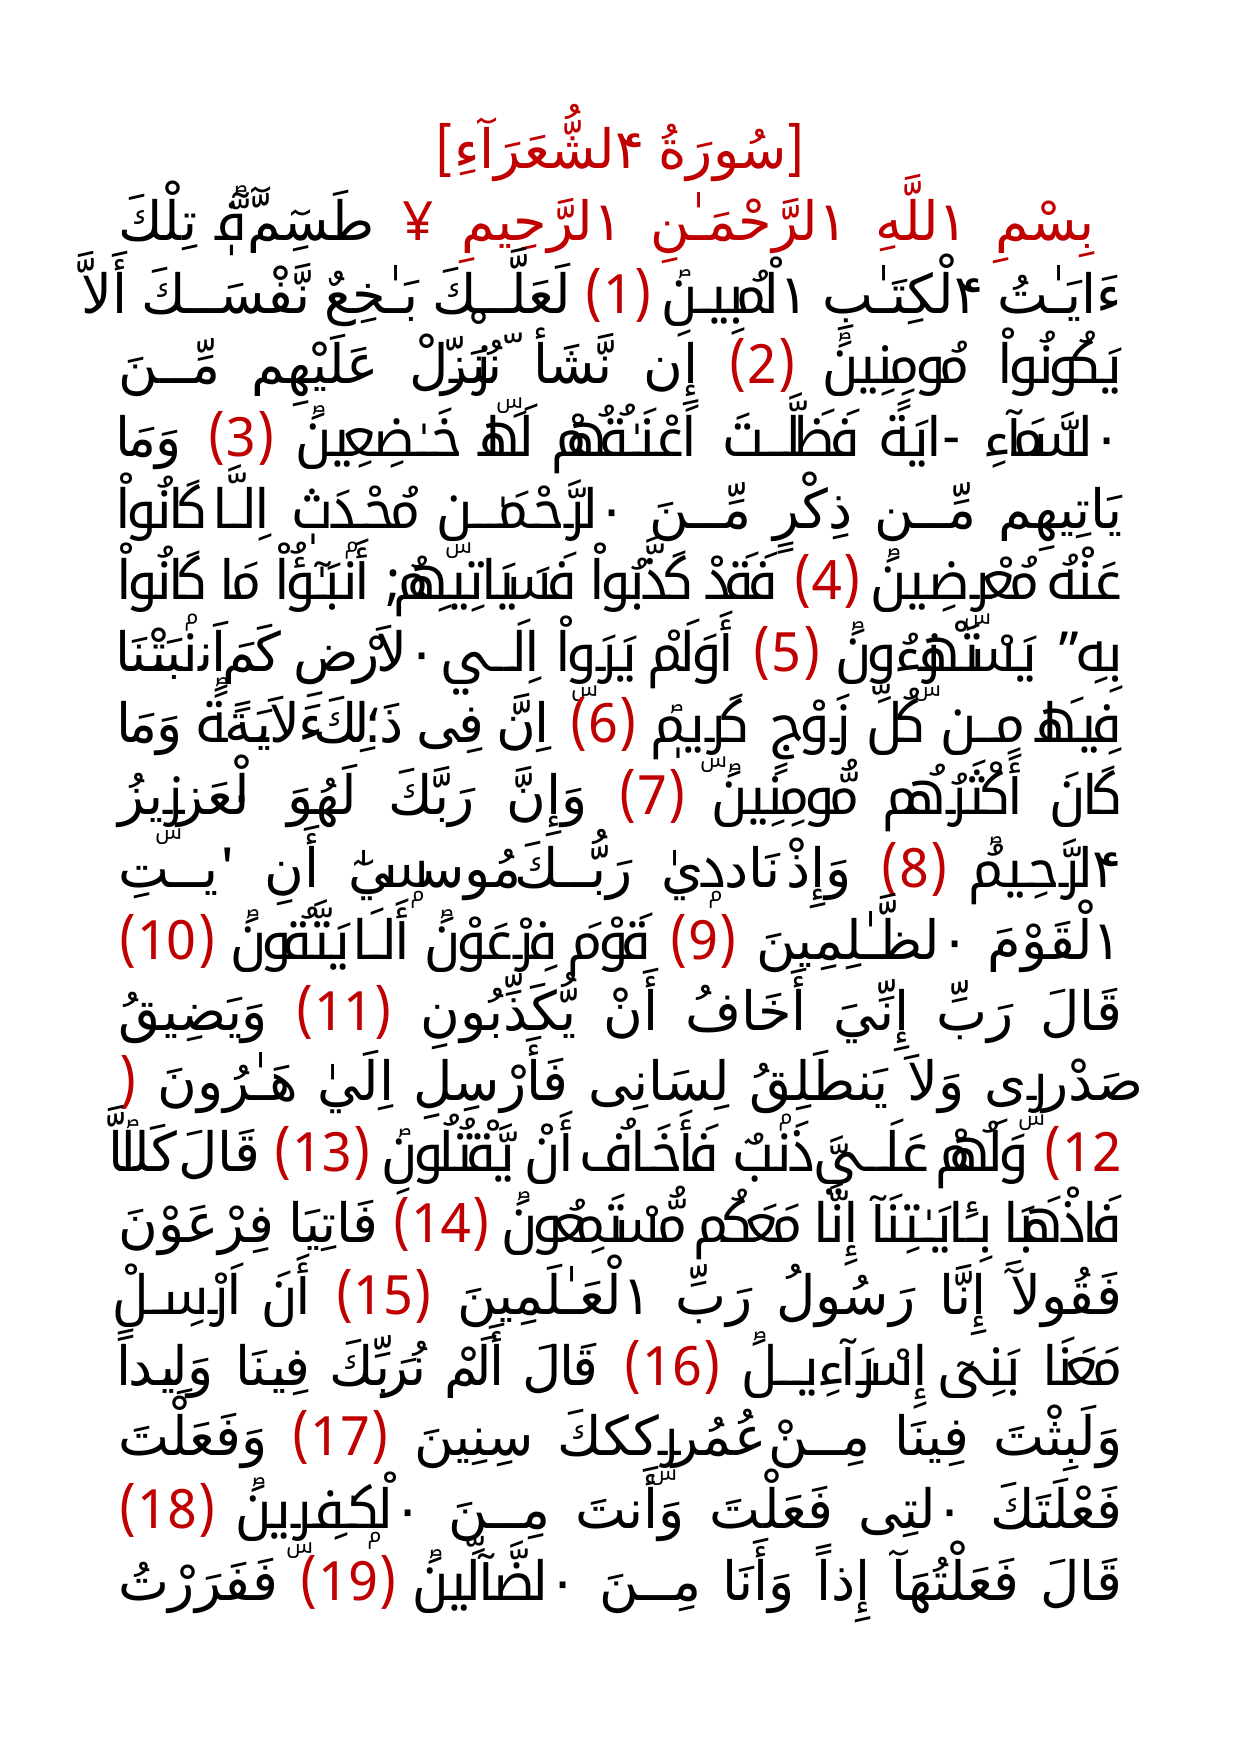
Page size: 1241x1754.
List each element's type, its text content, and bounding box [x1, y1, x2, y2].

text بِسْمِ ۱للَّهِ ۱لرَّحْمَـٰنِ ۱لرَّحِيمِ ¥ طَسِٓم؋ّٓؐ تِلْكَ ءَايَـٰتُ ۴لْكِتَـٰبِ ۱لْمُبِيـنِؐ (1) لَعَلَّــكَ بَـٰخِعٌ نَّفْسَــكَ أَلاَّ يَكُونُواْ مُومِنِينَؐ (2) إِن نَّشَأْ نُنَزّۣلْ عَلَيْهِم مِّــنَ ۰لسَّمَآءِ -ايَةً فَظَلَّــتَ اَعْنَـٰقُهُمْ لَهَا خَـٰضِعِينَؐ (3) وَمَا يَاتِيهِم مِّــن ذِكْرٍ مِّــنَ ۰لرَّحْمَـٰــنۣ مُحْدَثٖ اِلاَّ كَانُواْ عَنْهُ مُعْرۣضِينَؐ (4) فَقَدْ كَذَّبُواْ فَسَيَاتِيهِمُ; أَنۢبَـٰٓؤُاْ مَا كَانُواْ بِهِ” يَسْتَهْزۣءُونَؐ (5) أَوَلَمْ يَرَوۣاْ اِلَــي ۰لاَرْضِ كَمَ اَنۢبَتْنَا فِيهَا مِــن كُلِّ زَوْجٍ كَرۣيمٖؐ (6) اِنَّ فِى ذَ؛لِكَ ءَلاَيَةًؐ وَمَا كَانَ أَكْثَرُهُم مُّومِنِينَؐ (7) وَإِنَّ رَبَّكَ لَهُوَ ۰لْعَزۣيزُ ۴لرَّحِيمُؐ (8) وَإِذْ نَادۭيٰ رَبُّــكَ مُوسۭيٰٓ أَنِ 'يــتِ ۱لْقَوْمَ ۰لظَّـٰلِمِينَ (9) قَوْمَ فِرْعَوْنَؐ أَلاَ يَتَّقُونَؐ (10) قَالَ رَبِّ إِنِّيَ أَخَافُ أَنْ يُّكَذِّبُونِ (11) وَيَضِيقُ صَدْرۣى وَلاَ يَنطَلِقُ لِسَانِى فَأَرْسِلِ اِلَيٰ هَـٰرُونَ (12) وَلَهُمْ عَلَــيَّ ذَنۢبٌ فَأَخَافُ أَنْ يَّقْتُلُونِؐ (13) قَالَ كَلؐاَّ فَاذْهَبَا بِـَٔايَـٰتِنَآ إِنَّا مَعَكُم مُّسْتَمِعُونَؐ (14) فَاتِيَا فِرْعَوْنَ فَقُولآَ إِنَّا رَسُولُ رَبِّ ۱لْعَـٰلَمِينَ (15) أَنَ اَرْسِــلْ مَعَنَا بَنِىٓ إِسْرَآءِيــلَؐ (16) قَالَ أَلَمْ نُرَبِّكَ فِينَا وَلِيداً وَلَبِثْتَ فِينَا مِــنْ عُمُرۣكككَ سِنِينَ (17) وَفَعَلْتَ فَعْلَتَكَ ۰لتِى فَعَلْتَ وَأَنتَ مِــنَ ۰لْكۭـٰفِـرۣينَؐ (18) قَالَ فَعَلْتُهَآ إِذاً وَأَنَا مِــنَ ۰لضَّآلِّينَؐ (19) فَفَرَرْتُ مِنكُمْ لَمَّا خِفْتُكُمْ فَوَهَبَ لِى رَبِّى حُكْماً وَجَعَلَنِى مِــنَ ۰لْمُرْسَلِينَؐ (20) وَتِلْــكَ نِعْمَةٌ تَمُنُّهَا عَلَيَّ أَنْ عَبَّدتَّ بَنِىٓ إِسْرَآءِيــلَؐ (21) قَالَ فِرْعَوْنُ وَمَا رَبُّ ۴لْعَـٰلَمِينَؐ (22) قَالَ رَبُّ ۴لسَّمَـٰوَ؛تِ وَالاَرْضِ وَمَا بَيْنَهُمَآ إِن كُنتُم مُّوقِنِينَؐ (23) ® قَالَ لِمَنْ حَوْلَهُ; أَلاَ تَسْتَمِعُونَؐ (24) قَالَ رَبُّكُمْ وَرَبُّ ءَابَآئِكُمُ ۴لاَوَّلِينَؐ (25) قَالَ إِنَّ رَسُولَكُمُ ۴ﻟـذِىٓ ٱُرْسِلَ إِلَيْكُمْ ڤَمَجْنُونٌؐ (26) قَالَ رَبُّ ۴لْمَشْرۣقِ وَالْمَغْرۣبِ وَمَا بَيْنَهُمَآ إِن كُنتُمْ تَعْقِلُونَؐ (27) قَالَ لَـئِنِ 'تَّخَذتَّ إِچَهاٗ غَيْرۣى لَأَجْعَلَنَّــكَ مِنَ ۰ڤْمَسْجُونِينَؐ (28) قَالَ أَوَلَوْ جِيؔتُــكَ بِشَىْءٍ مُّبِينٍؐ (29) قَالَ فَاتِ بِهِ“ إِن كُنتَ مِــنَ ۰لصَّـٰدِقِينَؐ (30) فَأَلْقۭــيٰ عَصَاهُ فَإِذَا هِــيَ ثُعْبَانٌ مُّبِينٌ (31) وَنَزَعَ يَدَهُ„ فَإِذَا هِيَ بَيْضَآءُ لِلنَّـٰظِرۣينَؐ (32) قَالَ لِلْمَـلإَِ حَوْلَهُ; إِنننَّ هَـٰذَا ڤَسَـٰحِر٘ عَلِيمٌ (33) يُرۣيدُ أَنْ يُّخْرۣجَكُم مِّنَ اَرْضِكُم بِسِحْرۣهِ” فَمَاذَا تَامُرُونَؐ (34) قَالُوٓاْ أَرْجِهِ” وَأَخَاهُ وَابْعَــثْ فِى ۱لْمَدَآئِــنۣ حَـٰشِرۣينَ (35) يَاتُوكككَ بِكُلِّ سَحّۭار۫ عَلِيمٍؐ (36) فَجُمِعَ ۰ڤسَّحَرَةُ لِمِيقَـٰــتِ يَوْمٍ مَّعْلُومٍؐ (37) وَقِيـلَ لِلنَّاسسسِ هَلَ اَنتُم مُّجْتَمِعُونَ (38) لَعَلَّنَا نَتَّبِعُ ۴ڤسَّحَرَةَ إِن كَانُواْ هُمُ ۴لْغَـٰلِبِينَؐ (39) فَلَمَّا جَآءَ ۰ڤسَّحَرَةُ قَالُواْ لِفِرْعَوْنَ أَئــنَّ لَنَا لَأَجْراٗ اِن كُنَّا نَحْــنُ ۴لْغَـٰلِبِينَؐ (40) قَالَ نَعَمْ وَإِنَّكُمُ; إِذاً لَّمِــنَ ۰لْمُقَرَّبِينَؐ (41) قَالَ لَهُم مُّوسۭــيٰٓ أَلْقُواْ مَآ أَنتُم مُّلْقُونَؐ (42) فَأَلْقَوْاْ حِبَالَهُمْ وَعِصِيَّهُمْ وَقَالُواْ بِعِزَّةِ فِرْعَوْنَ إِنَّا ڤَنَحْــنُ ۴لْغَـٰلِبُونَؐ (43) فَأَلْقۭيٰ مُوسۭــيٰ عَصَاهُ فَإِذَا هِــيَ تَلَقَّفُ مَا يَافِكُونَؐ (44) فَٱُلْقِــيَ ۰ڤسَّحَرَةُ سَـٰجِدِينَؐ (45) قَالُوٓاْ ءَامَنَّا بِرَبِّ ۱لْعَـٰلَمِينَ (46) رَبِّ مُوسۭيٰ وَهَـٰرُونَؐ (47) قَالَ ءَا۬؛مَنتُمْ لَهُ„ قَبْـلَ أَنَ —اذَنَ لَكُمُ; إِنَّهُ„ لَكَبِيرُكُمُ ۴ﻟ﮲ عَلَّمَكُمُ ۴ڤسِّحْرَؐ فَلَسَوْفَ تَعْلَمُونَؐ (48) لُءَقَطِّعَنَّ أَيْدِيَكُمْ وَأَرْجُلَكُم مِّنْ خِچَفٍ وَلُءَصَلِّبَنَّكُمُ; أَجْمَعِينَؐ (49) © قَالُواْ لاَ ضَيْرَؐ إِنَّـآ إِلَيٰ رَبِّنَا مُنقَلِبُونَؐ (50) إِنَّا نَطْمَعُ أَنْ يَّغْفِرَ لَنَا رَبُّنَا خَطَـٰيۭـٰنَآ أَن كُنَّآ أَوَّلَ ۰لْمُومِنِينَؐ (51) وَأَوْحَيْنَآ إِلَيٰ مُوسۭيٰٓ أَنِ 'سْرۣ بِعِبَادِيَ إِنَّكُم مُّتَّبَعُونَؐ (52) فَأَرْسَلَ فِرْعَوْنُ فِى ۱لْمَدَآئِــنۣ حَـٰشِرۣينَؐ (53) إِنَّ هَـٰٓؤُلآَءِ لَشِرْذِمَةٌ قَلِيلُونَ (54) وَإِنَّهُمْ لَنَــا لَغَآئِظُونَ (55) وَإِنَّا لَجَمِيــع٘ حَذِرُونَؐ (56) فَأَخْرَجْنَـٰهُم مِّن جَنَّـٰــتٍ وَعُيُونٍ (57) وَكُنُوزٍ وَمَقَامٍ كَرۣيمٍؐ (58) كَذَ؛لِــكَؐ وَأَوْرَثْنَـٰهَا بَنِىٓ إِسْرَآءِيــلَ (59) فَأَتْبَعُوهُم مُّشْرۣقِينَؐ (60) فَلَمَّا تَرَ×ءَا ۰لْجَمْعَـٰــنۣ قَالَ أَصْحَـٰــبُ مُوسۭيٰٓ إِنَّا لَمُدْرَكُونَؐ (61) قَالَ كَلٓؐاَّ إِنَّ مَعِى رَبِّى سَيَهْدِينِؐ (62) فَأَوْحَيْنَآ إِلَيٰ مُوسۭيٰٓ أَنِ 'ضْرۣب بِّعَصَاكَ ۰ڤْبَحْرَ فَانفَلَـقَ فَكَانَ كُلُّ فِرْقٍ كَالطَّوْدِ ۱لْعَظِيمِؐ (63) وَأَزْلَفْنَا ثَمَّ ۰لاَخَرۣينَؐ (64) وَأَنجَيْنَا مُوسۭيٰ وَمَــن مَّعَهُ; أَجْمَعِينَ (65) ثُمَّ أَغْرَقْنَا ۰لاَخَرۣينَؐ (66) إِنَّ فِى ذَ؛لِكَ ءَلاَيَةًؐ وَمَا كَانَ أَكْثَرُهُم مُّومِنِينَؐ (67) وَإِنَّ رَبَّــكَ لَهُوَ ۰لْعَزۣيزُ۴لرَّحِيمُؐ (68) وَاتْــلُ عَلَيْهِمْ نَبَأَ اۭبْرَ؛هِيمَ (69) إِذْ قَالَ لَأِبِيهِ وَقَوْمِهِ” مَا تَعْبُدُونَؐ (70) قَالُواْ نَعْبُدُ أَصْنَاماً فَنَظَــلُّ لَهَا عَـٰكِفِينَؐ (71) قَالَ هَلْ يَسْمَعُونَكُمُ; إِذْ تَدْعُونَ (72) أَوْ يَنفَعُونَكُمُ; أَوْ يَضُرُّونَؐ (73) قَالُواْ بَلْ وَجَدْنَآ ءَابَآءَنَا كَذَ؛لِــكَ يَفْعَلُونَؐ (74) قَالَ أَفَرَ×يْتُم مَّا كُنتُمْ تَعْبُدُونَ (75) أَنتُمْ وَءَابَآؤُكُمُ ۴لاَقْدَمُونَ (76) فَإِنَّهُمْ عَدُوٌّ لِّيَؐ إِلاَّ رَبَّ ۰لْعَـٰلَمِينَ (77) ۰ﻟ﮲ خَلَقَنِى فَهُوَ يَهْدِينِؐ (78) وَاﻟ﮲ هُوَ يُطْعِمُنِى وَيَسْقِينِ (79) وَإِذَا مَرۣضْتُ فَهُوَ يَشْفِينِؐ (80) وَاﻟ﮲ يُمِيتُنِى ثُمَّ يُحْيِينِؐ (81) ® وَاﻟـذِىٓ أَطْمَعُ أَنْ يَّغْفِرَ لِى خَطِيٓــَٔـتِى يَوْمَ ۰لدِّينِؐ (82) رَبِّ هَــبْ لِى حُكْماً وَأَلْحِقْنِى بِاڤصَّـٰڤِحِينَؐ (83) وَاجْعَل لِّى لِسَانَ صِدْقٍ فِى ۱لاَخِرۣينَؐ (84) وَاجْعَلْنِى مِنْ وَّرَثَةِ جَنَّةِ ۱لنَّعِيمِؐ (85) وَاغْفِرْ لَأِبِيَ إِنَّهُ„ كَانَ مِــنَ ۰لضَّآلِّينَؐ (86) وَلاَ تُخْزۣنِى يَوْمَ يُبْعَثُونَ (87) يَوْمَ لاَ يَنفَعُ مَالٌ وَلاَ بَنُونَ (88) إِلاَّ مَنَ اَتَــي ۰للَّهَ بِقَلْبٍ سَلِيمٍؐ (89) وَٱُزْلِفَتِ ۱لْجَنَّةُ لِلْمُتَّقِينَؐ (90) وَبُرّۣزَتِ ۱لْجَحِيمُ لِلْغَاوۣينَؐ (91) وَقِيــلَ لَهُمُ; أَيْــنَ مَا كُنتُمْ تَعْبُدُونَ (92) مِن دُونِ ۱للَّهِؐ هَلْ يَنصُرُونَكُمُ; أَوْ يَنتَصِرُونَؐ (93) فَكُبْكِبُواْ فِيهَا هُمْ وَالْغَاوُﹼنَ (94) وَجُنُودُ إِبْلِيــسَ أَجْمَعُونَؐ (95) قَالُواْ وَهُمْ فِيهَا يَخْتَصِمُونَ (96) تَاللَّهِ إِن كُنَّا لَفِى ضَچَلٍ مُّبِـينٖ (97) اِذْ نُسَوّۣيكُم بِرَبِّ ۱لْعَـٰلَمِينَؐ (98) وَمَآ أَضَلَّنَآ إِلاَّ ۰ڤْمُجْرۣمُونَؐ (99) فَمَا لَنَا مِــن شَـٰفِعِينَ (100) وَلاَ صَدِيقٖ حَمِيمٍؐ (101) فَلَوَ اَنَّ لَنَا كَرَّةً فَنَكُونَ مِــنَ ۰لْمُومِنِينَؐ (102) إِنَّ فِى ذَ؛لِــكَ ءَلاَيَةًؐ وَمَا كَانَ أَكْثَرُهُم مُّومِنِينَؐ (103) وَإِنَّ رَبَّــكَ لَهُوَ ۰لْعَزۣيزُ ۴لرَّحِيمُؐ (104) كَذَّبَــتْ قَوْمُ نُوحٖ ۱لْمُرْسَلِينَ (105) إِذْ قَالَ لَهُمُ; أَخُوهُمْ نُوح٘ اَلاَ تَتَّقُونَ (106) إِنِّى لَكُمْ رَسُول٘ اَمِينٌؐ (107) فَاتَّقُواْ ۴للَّهَ وَأَطِيعُونِؐ (108) وَمَآ أَسْـَٔلُكُمْ عَلَيْهِ مِنَ اَجْرٖؐ اِنَ اَجْرۣيَ إِلاَّ عَلَيٰ رَبِّ ۱لْعَـٰلَمِينَؐ (109) فَاتَّقُواْ ۴للَّهَ وَأَطِيعُونِؐ (110) ¤ قَالُوٓاْ أَنُومِــنُ لَكَ وَاتَّبَعَــكَ ۰لاَرْذَلُونَؐ (111) قَالَ وَمَا عِلْمِى بِمَا كَانُواْ يَعْمَلُونَؐ (112) إِنْ حِسَابُهُمُ; إِلاَّ عَلَيٰ رَبِّى لَوْ تَشْعُرُونَؐ (113) وَمَآ أَنَا بِطَارۣدِ ۱لْمُومِنِينَ (114) إِنَ اَنَا إِلاَّ نَذِيرٌ مُّبِينٌؐ (115) قَالُواْ لَئِن لَّمْ تَنتَهِ يَـٰنُوحُ لَتَكُونَنَّ مِــنَ ۰لْمَرْجُومِينَؐ (116) قَالَ رَبِّ إِنَّ قَوْمِى كَذَّبُونِ (117) فَافْتَحْ بَيْنِى وَبَيْنَهُمْ فَتْحاً وَنَجِّنِى وَمَن مَّعِيَ مِـــنَ ۰لْمُومِنِينَؐ (118) فَأَنجَيْنَـٰهُ وَمَــن مَّعَهُ„ فِى ۱لْفُلْــكِ ۱ڤْمَشْحُونِؐ (119) ثُمَّ أَغْرَقْنَا بَعْدُ ۴لْبَاقِينَؐ (120) إِنَّ فِى ذَ؛لِــكَ ءَلاَيَةًؐ وَمَا كَانَ أَكْثَرُهُم مُّومِنِينَؐ (121) وَإِنَّ رَبَّــكَ لَهُوَ ۰لْعَزۣيزُ ۴لرَّحِيمُؐ (122) كَذَّبَتْ عَاد٘ ۱لْمُرْسَلِينَ (123) إِذْ قَالَ لَهُمُ; أَخُوهُمْ هُود٘ اَلاَ تَتَّقُونَ (124) إِنِّى لَكُمْ رَسُول٘ اَمِينٌؐ (125) فَاتَّقُواْ ۴للَّهَ وَأَطِيعُونِؐ (126) وَمَآ أَسْـَٔلُكُمْ عَلَيْهِ مِنَ اَجْرٖؐ اِنَ اَجْرۣيَ إِلاَّ عَلَيٰ رَبِّ ۱لْعَـٰلَمِينَؐ (127) أَتَبْنُونَ بِكُلِّ رۣيعٖ —ايَةً تَعْبَثُونَ (128) وَتَتَّخِذُونَ مَصَانِعَ لَعَلَّكُمْ تَخْلُدُونَ (129) وَإِذَا بَطَشْتُم بَطَشْتُمْ جَبّۭارۣيـنَؐ (130) فَاتَّقُواْ ۴للَّهَ وَأَطِيعُونِؐ (131) وَاتَّقُواْ ۴ﻟـذِىٓ أَمَدَّكُم بِمَا تَعْلَمُونَ (132) أَمَدَّكُم بِأَنْعَـٰمٍ وَبَنِينَ (133) وَجَنَّـٰــتٍ وَعُيُونٖؐ (134) اِنِّــيَ أَخَافُ عَلَيْكُمْ عَذَابَ يَوْمٖ عَظِيمٍؐ (135) قَالُواْ سَوَآء٘ عَلَيْنَآ أَوَعَظْــتَ أَمْ لَمْ تَكُن مِّنَ ۰لْوَ؛عِظِينَ (136) إِنْ هَـٰذَآ إِلاَّ خُلُــقُ ۴لاَوَّلِينَ (137) وَمَا نَحْنُ بِمُعَذَّبِينَؐ (138) فَكَذَّبُوهُ فَأَهْلَكْنَـٰهُمُؐ; إِنَّ فِى ذَ؛لِــكَ ءَلاَيَةًؐ وَمَا كَانَ أَكْثَرُهُم مُّومِنِينَؐ (139) وَإِنَّ رَبَّكَ لَهُوَ ۰لْعَزۣيزُ ۴لرَّحِيمُؐ (140) كَذَّبَتْ ثَمُودُ ۴لْمُرْسَلِينَ (141) إِذْ قَالَ لَهُمُ; أَخُوهُمْ صَـٰلِح٘ اَلاَ تَتَّقُونَ (142) إِنِّى لَكُمْ رَسُول٘ اَمِينٌؐ (143) فَاتَّقُواْ ۴للَّهَ وَأَطِيعُونِؐ (144) وَمَآ أَسْـَٔلُكُمْ عَلَيْهِ مِــنَ اَجْرٖؐ اِنَ اَجْرۣيَ إِلاَّ عَلَيٰ رَبِّ ۱لْعَـٰلَمِينَؐ (145) ® أَتُتْرَكُونَ فِى مَا هَـٰهُنَآ ءَامِنِينَ (146) فِى جَنَّـٰــتٍ وَعُيُونٍ (147) وَزُرُوعٍ وَنَخْلٍ طَلْعُهَا هَضِيمٌ (148) وَتَنْحِتُونَ مِنَ ۰لْجِبَالِ بُيُوتاً فَرۣهِينَؐ (149) فَاتَّقُواْ ۴للَّهَ وَأَطِيعُونِؐ (150) وَلاَ تُطِيعُوٓاْ أَمْرَ ۰لْمُسْرۣفِينَ (151) ۰لذِينَ يُفْسِدُونَ فِى ۱لاَرْضِ وَلاَ يُصْڤِحُونَؐ (152) قَالُوٓاْ إِنَّمَآ أَنــتَ مِــنَ ۰ڤْمُسَحَّرۣينَ (153) مَآ أَنتَ إِلاَّ بَشَرٌ مِّثْلُنَا فَاتِ بِـَٔايَةٖ اِن كُنتَ مِــنَ ۰لصَّـٰدِقِينَؐ (154) قَــالَ هَـٰذِهِ” نَاقَةٌ لَّهَا شِرْبٌؐ وَلَكُمْ شِرْبُ يَوْمٍ مَّعْلُومٍؐ (155) وَلاَ تَمَسُّوهَا بِسُوٓءٍ فَيَاخُذَكُمْ عَذَابُ يَوْمٖ عَظِيمٍؐ (156) فَعَقَرُوهَا فَأَصْبَحُواْ نَـٰدِمِينَ (157) فَأَخَذَهُمُ ۴لْعَذَابُؐ إِنَّ فِى ذَ؛لِكَ ءَلاَيَةًؐ وَمَا كَانَ أَكْثَرُهُم مُّومِنِينَؐ (158) وَإِنَّ رَبَّكَ لَهُوَ ۰لْعَزۣيزُ ۴لرَّحِيمُؐ (159) كَذَّبَتْ قَوْمُ لُوطٖ ۱لْمُرْسَلِينَ (160) إِذْ قَالَ لَهُمُ; أَخُوهُمْ لُوط٘ اَلاَ تَتَّقُونَ (161) إِنِّى لَكُمْ رَسُول٘ اَمِينٌؐ (162) فَاتَّقُواْ ۴للَّهَ وَأَطِيعُونِؐ (163) وَمَآ أَسْـَٔلُكُمْ عَلَيْهِ مِنَ اَجْرٖؐ اِنَ اَجْرۣيَ إِلاَّ عَلَيٰ رَبِّ ۱لْعَـٰلَمِينَؐ (164) أَتَاتُونَ ۰لذُّكْرَانَ مِــنَ ۰لْعَـٰلَمِينَ (165) وَتَذَرُونَ مَا خَلَــقَ لَكُمْ رَبُّكُم مِّنَ اَزْوَ؛جِكُمؐ بَــلَ اَنتُمْ قَوْم٘ عَادُونَؐ (166) قَالُواْ لَئِن لَّمْ تَنتَهِ يَـٰلُوطُ لَتَكُونَنَّ مِنَ ۰ڤْمُخْرَجِينَؐ (167) قَالَ إِنِّى لِعَمَلِكُم مِّنَ ۰لْقَالِينَؐ (168) رَبِّ نَجِّنِى وَأَهْلِى مِمَّا يَعْمَلُونَؐ (169) فَنَجَّيْنَـٰهُ وَأَهْلَهُ; أَجْمَعِينَ (170) إِلاَّ عَجُوزاً فِى ۱لْغَـٰبِـرۣينَ (171) ثُمَّ دَمَّرْنَا ۰لاَخَرۣينَؐ (172) وَأَمْطَرْنَا عَلَيْهِم مَّطَراًؐ فَسَآءَ مَطَرُ ۴لْمُنذَرۣينَؐ (173) إِنَّ فِى ذَ؛لِكَ ءَلاَيَةًؐ وَمَا كَانَ أَكْثَرُهُم مُّومِنِينَؐ (174) وَإِنَّ رَبَّــكَ لَهُوَ ۰لْعَزۣيزُ ۴لرَّحِيمُؐ (175) كَذَّبَ أَصْحَـٰبُ لَيْكَةَ ۰لْمُرْسَلِينَ (176) إِذْ قَالَ لَهُمْ شُعَيْب٘ اَلاَ تَتَّقُونَ (177) إِنِّى لَكُمْ رَسُول٘ اَمِيـنٌؐ (178) فَاتَّقُواْ ۴للَّهَ وَأَطِيعُونِؐ (179) وَمَآ أَسْـَٔلُكُمْ عَلَيْهِ مِنَ اَجْرٖؐ اِنَ اَجْرۣيَ إِلاَّ عَلَيٰ رَبِّ ۱لْعَـٰلَمِينَؐ (180) © أَوْفُواْ ۴لْكَيْلَؐ وَلاَ تَكُونُواْ مِــنَ ۰ڤْمُخْسِرۣينَؐ (181) وَزۣنُواْ بِالْقُسْطَاسسسِ ۱لْمُسْتَقِيمِؐ (182) وَلاَ تَبْخَسُواْ ۴لنَّاسسسَ أَشْيَآءَهُمْؐ وَلاَ تَعْثَوْاْ فِى ۱لاَرْضِ مُفْسِدِينَؐ (183) وَاتَّقُواْ ۴ﻟ﮲ خَلَقَكُمْ وَالْجِبِلَّةَ ۰لاَوَّلِينَؐ (184) قَالُوٓاْ إِنَّمَآ أَنتَ مِــنَ ۰ڤْمُسَحَّرۣينَ (185) وَمَآ أَنــتَ إِلاَّ بَشَرٌ مِّثْلُنَا وَإِن نَّظُنُّــكَ لَمِــنَ ۰لْكَـٰذِبِينَ (186) فَأَسْقِطْ عَلَيْنَا كِسْفاً مِّــنَ ۰لسَّمَآءِ ان كُنتَ مِــنَ ۰لصَّـٰدِقِينَؐ (187) قَالَ رَبِّــيَ أَعْلَمُ بِمَا تَعْمَلُونَؐ (188) فَكَذَّبُوهُ فَأَخَذَهُمْ عَذَابُ يَوْمِ ۱لظُّلَّةِؐ إِنَّهُ„ كَانَ عَذَابَ يَوْمٖ عَظِيمٖؐ (189) اِنَّ فِى ذَ؛لِــكَ ءَلاَيَةًؐ وَمَا كَانَ أَكْثَرُهُم مُّومِنِينَؐ (190) وَإِنَّ رَبَّكَ لَهُوَ ۰لْعَزۣيزُ ۴لرَّحِيمُؐ (191) وَإِنَّهُ„ لَتَنزۣيلُ رَبِّ ۱لْعَـٰلَمِينَؐ (192) نَزَلَ بِهِ ۱لرُّوحُ ۴لاَمِينُ (193) عَلَــيٰ قَلْبِــكَ لِتَكُونَ مِــنَ ۰لْمُنذِرۣينَ (194) بِلِسَانٖ عَرَبِيٍّ مُّبِينٍؐ (195) وَإِنَّهُ„ لَفِى زُبُـرۣ ۱لاَوَّلِينَؐ (196) أَوَلَمْ يَكُــن لَّهُمُ; ءَايَةٗ اَنْ يَّعْلَمَهُ„ عُلَمَـٰٓؤُاْ بَنِىٓ إِسْرَآءِيلَؐ (197) وَلَوْ نَزَّلْنَـٰهُ عَلَيٰ بَعْضِ ۱لاَعْجَمِينَ (198) فَقَرَأَهُ„ عَلَيْهِم مَّا كَانُواْ بِهِ” مُومِنِينَؐ (199) كَذَ؛لِــكَ سَلَكْنَـٰهُ فِى قُلُوبِ ۱ڤْمُجْرۣمِينَ (200) لاَ يُومِنُونَ بِهِ” حَتَّيٰ يَرَوُاْ ۴لْعَذَابَ ۰لاَلِيمَ (201) فَيَاتِيَهُم بَغْتَةً وَهُمْ لاَ يَشْعُرُونَ (202) فَيَقُولُواْ هَلْ نَحْنُ مُنظَرُونَؐ (203) أَفَبِعَذَابِنَا يَسْتَعْجِلُونَؐ (204) أَفَرَ×يْــتَ إِن مَّتَّعْنَـٰهُمْ سِنِينَ (205) ثُمَّ جَآءَهُم مَّا كَانُواْ يُوعَدُونَ (206) مَآ أَغْنۭــيٰ عَنْهُم مَّا كَانُواْ يُمَتَّعُونَؐ (207) وَمَآ أَهْلَكْنَا مِن قَرْيَةٖ اِلاَّ لَهَا مُنذِرُونَ (208) ذِكْرۭيٰؐ وَمَا كُنَّا ظَـٰلِمِينَؐ (209) ® وَمَا تَنَزَّلَــتْ بِهِ ۱لشَّيَـٰطِينُ وَمَا يَنۢبَغِى لَهُمْ وَمَا يَسْتَطِيعُونَؐ (210) إِنَّهُمْ عَـنِ ۱لسَّمْعِ لَمَعْزُولُونَؐ (211) فَلاَ تَدْعُ مَعَ ۰للَّهِ إِچَهاٗ —اخَرَ فَتَكُونَ مِــنَ ۰لْمُعَذَّبِينَؐ (212) وَأَنذِرْ عَشِيرَتَكَ ۰لاَقْرَبِينَ (213) وَاخْفِـضْ جَنَاحَــكَ لِمَنِ 'تَّبَعَــكَ مِــنَ ۰لْمُومِنِينَؐ (214) فَإِنننْ عَصَوْكككَ فَقُـلِ اِنِّى بَرۣىٓءٌ مِّمَّا تَعْمَلُونَؐ (215) فَتَوَكَّــلْ عَلَي ۰لْعَزۣيزۣ ۱لرَّحِيمِ (216) ۱ﻟ﮲ يَرۭيٰــكَ حِيــنَ تَقُومُ (217) وَتَقَلُّبَــكَ فِى ۱ڤسَّـٰجِدِينَؐ (218) إِنَّهُ„ هُوَ ۰لسَّمِيعُ ۴لْعَلِيمُؐ (219) هَلُ ۷نَبِّيؖكُمْ عَلَيٰ مَن تَنَزَّلُ ۴لشَّيَـٰطِينُ (220) تَنَزَّلُ عَلَــيٰ كُــلّۣ أَفَّاكٖ اَثِيمٍ (221) يُلْقُونَ ۰لسَّمْعَ وَأَكْثَرُهُمْ كَـٰذِبُونَؐ (222) وَالشُّعَرَآءُ يَتْبَعُهُمُ ۴لْغَاوُﹼنَؐ (223) أَلَمْ تَرَ أَنَّهُمْ فِى كُلِّ وَادٍ يَهِيمُونَ (224) وَأَنَّهُمْ يَقُولُونَ مَا لاَ يَفْعَلُونَؐ (225) إِلاَّ ۰لذِيــنَ ءَامَنُواْ وَعَمِلُواْ ۴ڤصَّـٰڤِحَـٰــتِ وَذَكَرُواْ ۴للَّهَ كَثِيراً وَانتَصَرُواْ مِـنۢ بَعْدِ مَا ظُلِمُواْؐ وَسَيَعْلَمُ ۴لذِيــنَ ظَلَمُوٓاْ أَيَّ مُنقَلَــبٍ يَنقَلِبُونَ (226) [118, 191, 1122, 1622]
subtitle [سُورَةُ ۴لشُّعَرَآءِ] [118, 118, 1122, 191]
